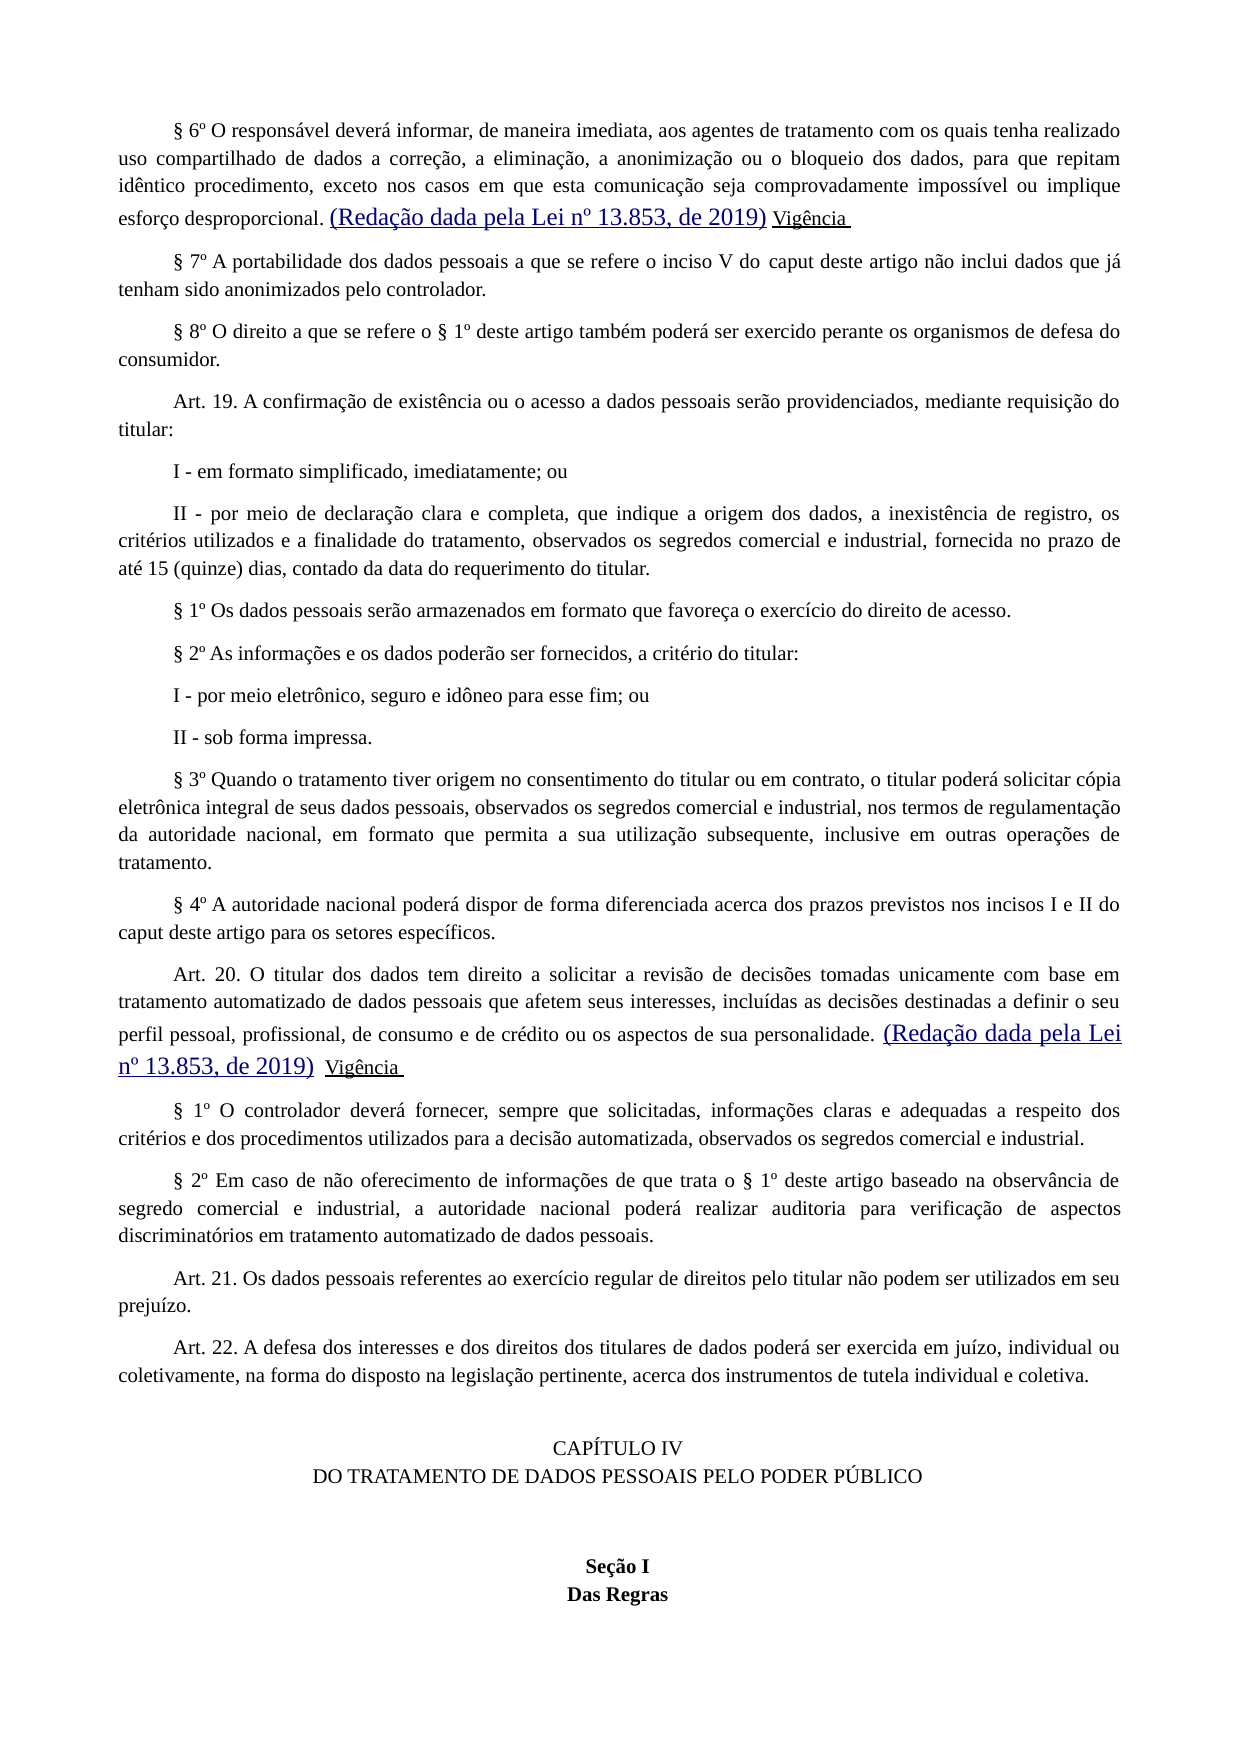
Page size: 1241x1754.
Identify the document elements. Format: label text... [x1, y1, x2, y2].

text Art. 20. O titular dos dados tem direito a solicitar a revisão de decisões tomadas unicamente com base em tratamento automatizado de dados pessoais que afetem seus interesses, incluídas as decisões destinadas a definir o seu perfil pessoal, profissional, de consumo e de crédito ou os aspectos de sua personalidade. (Redação dada pela Lei nº 13.853, de 2019) Vigência [118, 962, 1122, 1079]
text I - em formato simplificado, imediatamente; ou [118, 459, 1122, 483]
text § 6º O responsável deverá informar, de maneira imediata, aos agentes de tratamento com os quais tenha realizado uso compartilhado de dados a correção, a eliminação, a anonimização ou o bloqueio dos dados, para que repitam idêntico procedimento, exceto nos casos em que esta comunicação seja comprovadamente impossível ou implique esforço desproporcional. (Redação dada pela Lei nº 13.853, de 2019) Vigência [118, 118, 1122, 230]
text § 1º Os dados pessoais serão armazenados em formato que favoreça o exercício do direito de acesso. [118, 598, 1122, 622]
text § 8º O direito a que se refere o § 1º deste artigo também poderá ser exercido perante os organismos de defesa do consumidor. [118, 319, 1122, 371]
text § 2º Em caso de não oferecimento de informações de que trata o § 1º deste artigo baseado na observância de segredo comercial e industrial, a autoridade nacional poderá realizar auditoria para verificação de aspectos discriminatórios em tratamento automatizado de dados pessoais. [118, 1168, 1122, 1247]
text § 7º A portabilidade dos dados pessoais a que se refere o inciso V do caput deste artigo não inclui dados que já tenham sido anonimizados pelo controlador. [118, 249, 1122, 301]
text Art. 21. Os dados pessoais referentes ao exercício regular de direitos pelo titular não podem ser utilizados em seu prejuízo. [118, 1266, 1122, 1317]
text Seção I Das Regras [118, 1554, 1122, 1606]
text § 4º A autoridade nacional poderá dispor de forma diferenciada acerca dos prazos previstos nos incisos I e II do caput deste artigo para os setores específicos. [118, 892, 1122, 944]
text I - por meio eletrônico, seguro e idôneo para esse fim; ou [118, 683, 1122, 707]
text II - sob forma impressa. [118, 725, 1122, 749]
text § 2º As informações e os dados poderão ser fornecidos, a critério do titular: [118, 640, 1122, 664]
text CAPÍTULO IV DO TRATAMENTO DE DADOS PESSOAIS PELO PODER PÚBLICO [118, 1436, 1122, 1488]
text § 3º Quando o tratamento tiver origem no consentimento do titular ou em contrato, o titular poderá solicitar cópia eletrônica integral de seus dados pessoais, observados os segredos comercial e industrial, nos termos de regulamentação da autoridade nacional, em formato que permita a sua utilização subsequente, inclusive em outras operações de tratamento. [118, 767, 1122, 874]
text § 1º O controlador deverá fornecer, sempre que solicitadas, informações claras e adequadas a respeito dos critérios e dos procedimentos utilizados para a decisão automatizada, observados os segredos comercial e industrial. [118, 1098, 1122, 1150]
text Art. 19. A confirmação de existência ou o acesso a dados pessoais serão providenciados, mediante requisição do titular: [118, 389, 1122, 441]
text II - por meio de declaração clara e completa, que indique a origem dos dados, a inexistência de registro, os critérios utilizados e a finalidade do tratamento, observados os segredos comercial e industrial, fornecida no prazo de até 15 (quinze) dias, contado da data do requerimento do titular. [118, 501, 1122, 580]
text Art. 22. A defesa dos interesses e dos direitos dos titulares de dados poderá ser exercida em juízo, individual ou coletivamente, na forma do disposto na legislação pertinente, acerca dos instrumentos de tutela individual e coletiva. [118, 1335, 1122, 1387]
